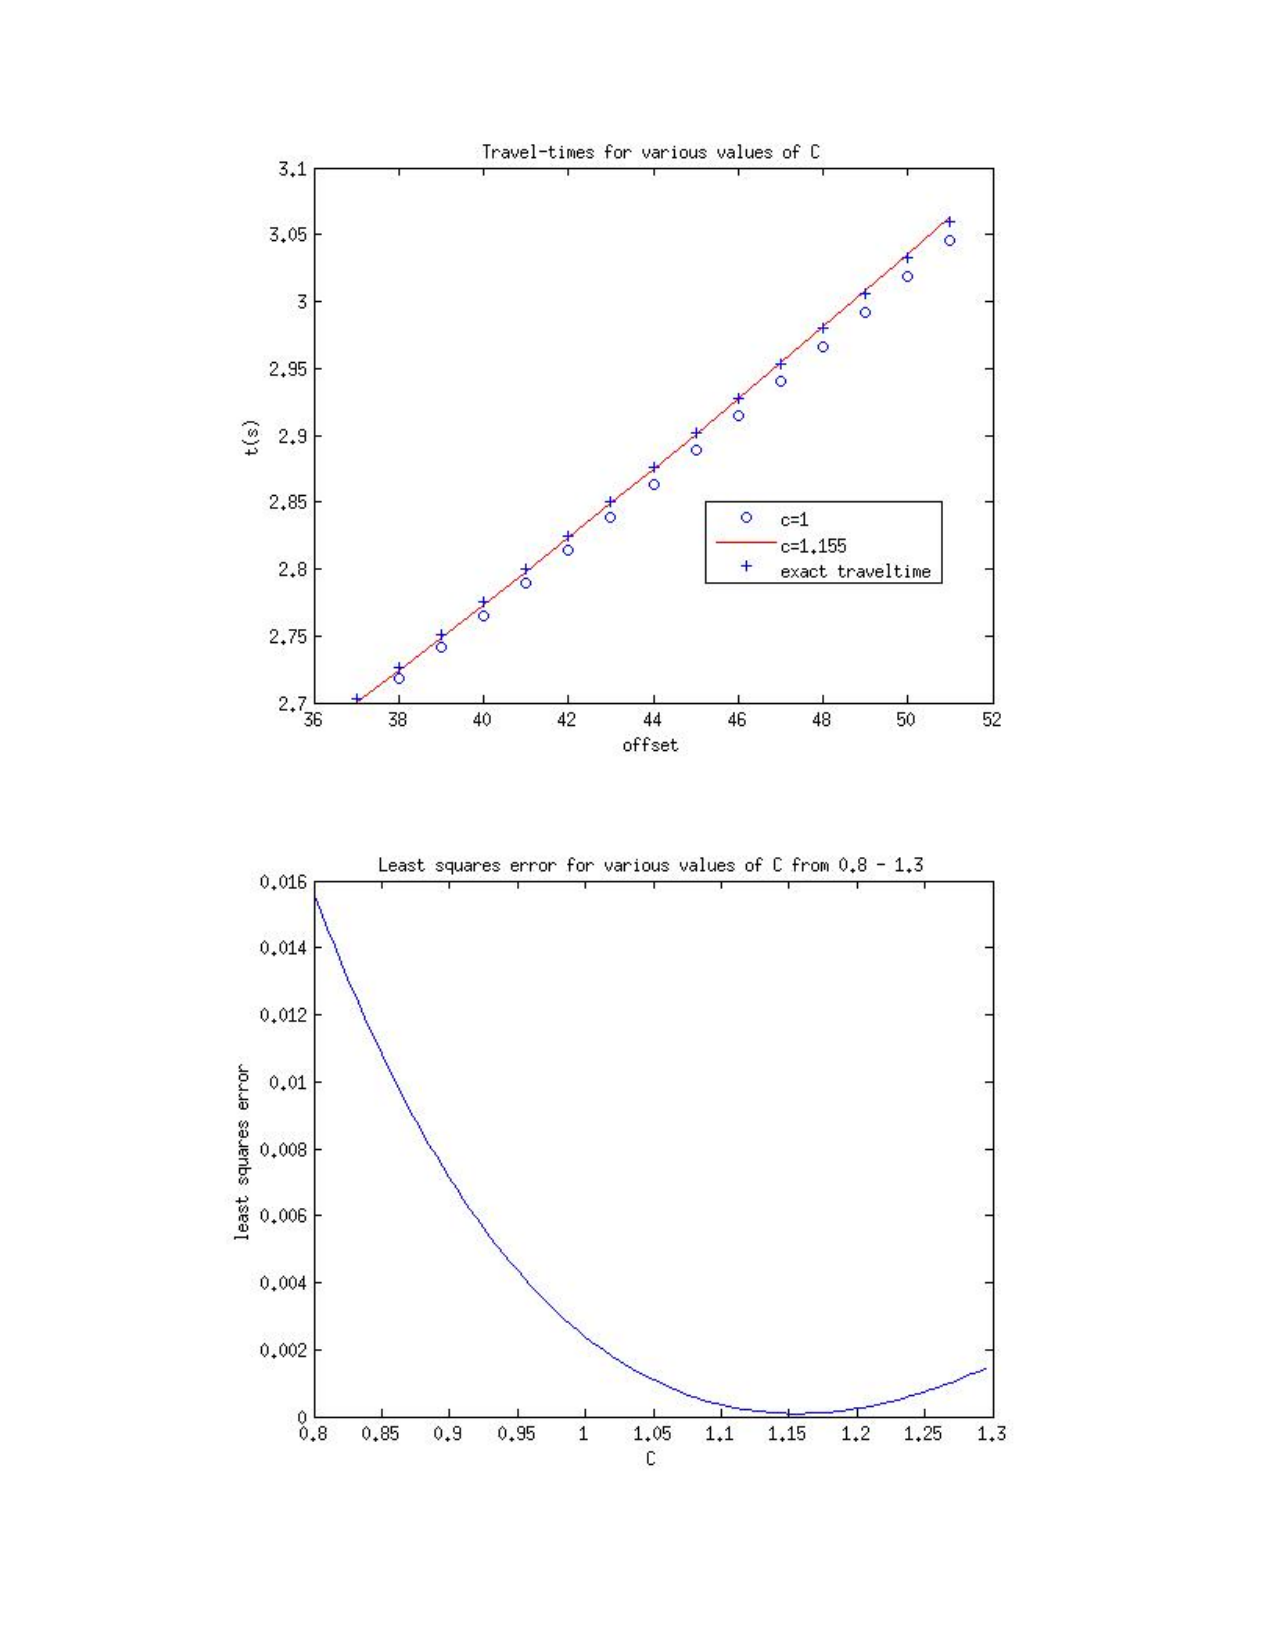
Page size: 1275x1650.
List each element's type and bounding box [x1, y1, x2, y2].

picture [200, 118, 1075, 775]
picture [200, 831, 1075, 1489]
